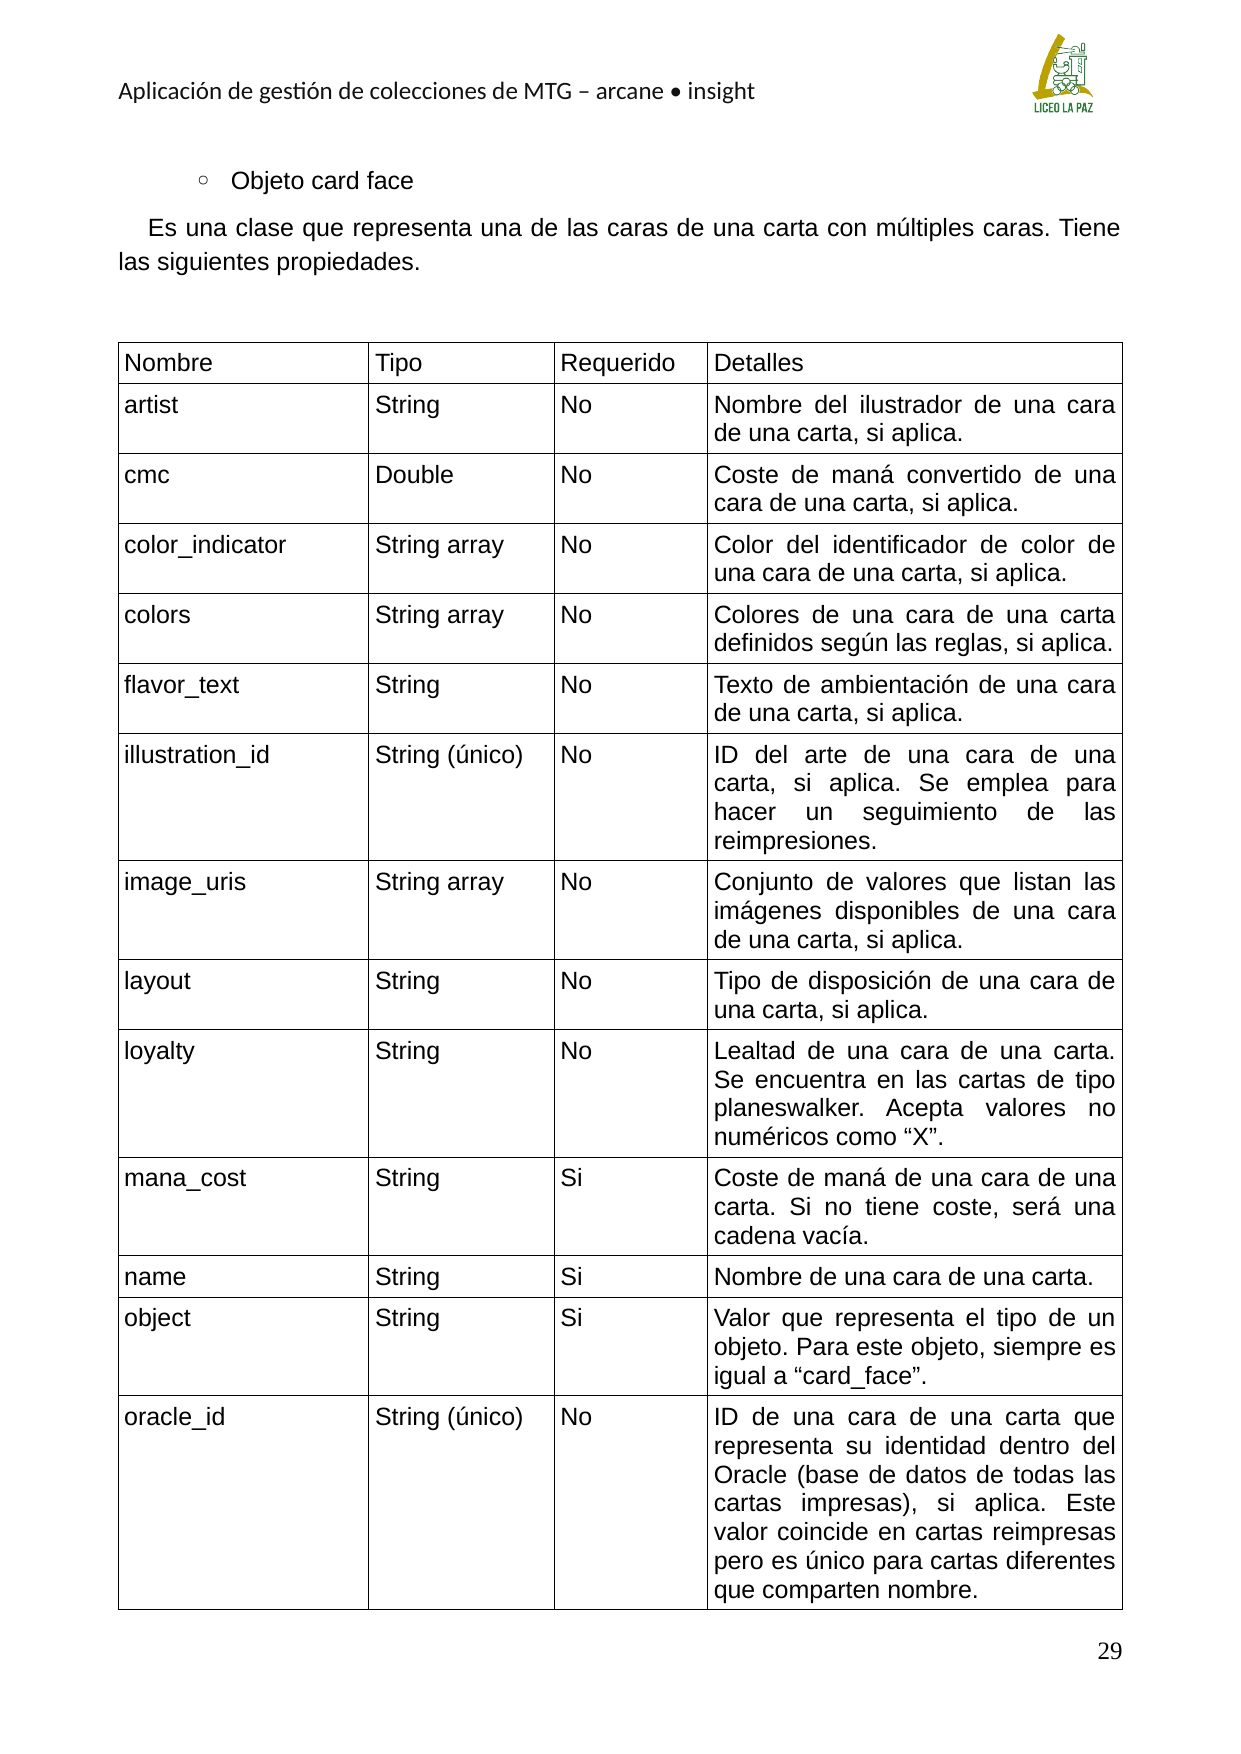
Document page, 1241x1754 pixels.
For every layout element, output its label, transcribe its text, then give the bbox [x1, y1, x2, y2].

table_cell No [555, 861, 707, 959]
table_header Nombre [119, 343, 368, 383]
table_cell String [369, 1256, 554, 1297]
table_cell String [369, 664, 554, 733]
table_cell artist [119, 384, 368, 453]
table_cell Si [555, 1298, 707, 1395]
table_cell ID de una cara de una carta que representa su identidad dentro del Oracle (base de datos de todas las cartas impresas), si aplica. Este valor coincide en cartas reimpresas pero es único para cartas diferentes que comparten nombre. [708, 1396, 1122, 1609]
table_cell Conjunto de valores que listan las imágenes disponibles de una cara de una carta, si aplica. [708, 861, 1122, 959]
table_header Detalles [708, 343, 1122, 383]
table_cell No [555, 524, 707, 593]
table_cell String array [369, 594, 554, 663]
table_cell Color del identificador de color de una cara de una carta, si aplica. [708, 524, 1122, 593]
table_cell Tipo de disposición de una cara de una carta, si aplica. [708, 960, 1122, 1029]
table_header Tipo [369, 343, 554, 383]
table_cell Coste de maná convertido de una cara de una carta, si aplica. [708, 454, 1122, 523]
table_cell loyalty [119, 1030, 368, 1157]
table_cell No [555, 664, 707, 733]
text Es una clase que representa una de las caras de una carta con múltiples caras. Tiene las siguientes propiedades. [118, 213, 1122, 275]
table_cell Texto de ambientación de una cara de una carta, si aplica. [708, 664, 1122, 733]
table_cell name [119, 1256, 368, 1297]
table_cell String array [369, 861, 554, 959]
table_cell ID del arte de una cara de una carta, si aplica. Se emplea para hacer un seguimiento de las reimpresiones. [708, 734, 1122, 860]
table_cell String (único) [369, 734, 554, 860]
table_cell String [369, 1298, 554, 1395]
list Objeto card face [193, 166, 1122, 194]
table_cell Lealtad de una cara de una carta. Se encuentra en las cartas de tipo planeswalker. Acepta valores no numéricos como “X”. [708, 1030, 1122, 1157]
table_cell String [369, 1030, 554, 1157]
table_cell No [555, 454, 707, 523]
table_cell cmc [119, 454, 368, 523]
table_header Requerido [555, 343, 707, 383]
table_cell Si [555, 1256, 707, 1297]
table_cell No [555, 594, 707, 663]
table_cell String [369, 960, 554, 1029]
table_cell Si [555, 1158, 707, 1255]
table_cell Colores de una cara de una carta definidos según las reglas, si aplica. [708, 594, 1122, 663]
table_cell No [555, 734, 707, 860]
table_cell Valor que representa el tipo de un objeto. Para este objeto, siempre es igual a “card_face”. [708, 1298, 1122, 1395]
table_cell flavor_text [119, 664, 368, 733]
table_cell String (único) [369, 1396, 554, 1609]
table_cell String [369, 1158, 554, 1255]
table_cell illustration_id [119, 734, 368, 860]
table_cell oracle_id [119, 1396, 368, 1609]
table_cell mana_cost [119, 1158, 368, 1255]
table_cell object [119, 1298, 368, 1395]
table_cell Double [369, 454, 554, 523]
table_cell layout [119, 960, 368, 1029]
table_cell Coste de maná de una cara de una carta. Si no tiene coste, será una cadena vacía. [708, 1158, 1122, 1255]
table_cell No [555, 960, 707, 1029]
table_cell No [555, 1396, 707, 1609]
table_cell Nombre de una cara de una carta. [708, 1256, 1122, 1297]
table_cell image_uris [119, 861, 368, 959]
table_cell Nombre del ilustrador de una cara de una carta, si aplica. [708, 384, 1122, 453]
table_cell String array [369, 524, 554, 593]
table_cell colors [119, 594, 368, 663]
table_cell No [555, 1030, 707, 1157]
picture [1025, 26, 1100, 121]
table_cell color_indicator [119, 524, 368, 593]
table_cell String [369, 384, 554, 453]
table_cell No [555, 384, 707, 453]
